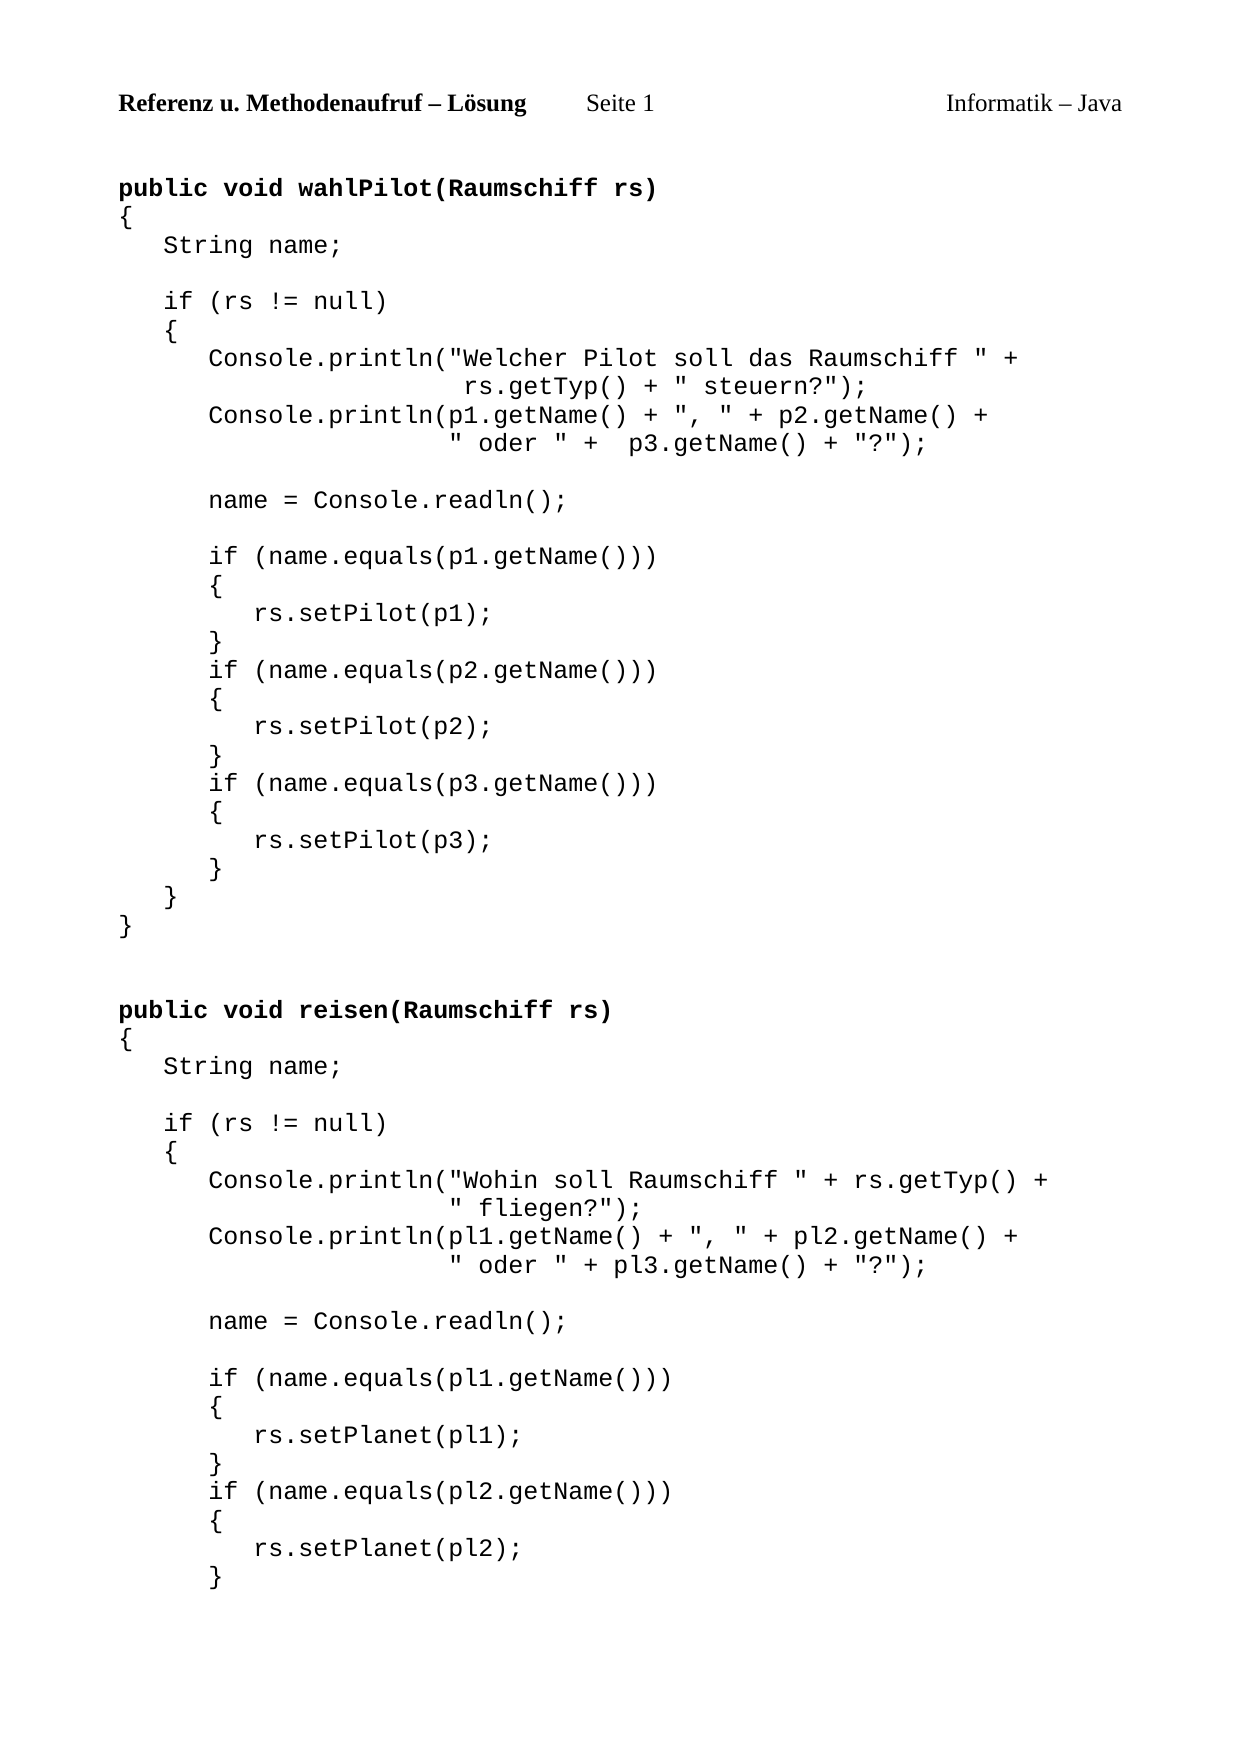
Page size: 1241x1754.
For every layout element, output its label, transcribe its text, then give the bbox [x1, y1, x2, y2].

text " oder " + p3.getName() + "?"); [118, 431, 1122, 459]
text } [118, 742, 1122, 771]
text Console.println(pl1.getName() + ", " + pl2.getName() + [118, 1224, 1122, 1252]
text Console.println("Welcher Pilot soll das Raumschiff " + [118, 346, 1122, 374]
text rs.setPilot(p3); [118, 827, 1122, 856]
text } [118, 1451, 1122, 1479]
text rs.setPilot(p1); [118, 601, 1122, 629]
text if (name.equals(p3.getName())) [118, 771, 1122, 799]
text rs.setPlanet(pl1); [118, 1422, 1122, 1451]
text rs.setPilot(p2); [118, 714, 1122, 742]
text String name; [118, 232, 1122, 261]
text } [118, 629, 1122, 657]
text Console.println(p1.getName() + ", " + p2.getName() + [118, 402, 1122, 431]
text String name; [118, 1054, 1122, 1082]
text { [118, 799, 1122, 827]
text } [118, 884, 1122, 912]
text { [118, 317, 1122, 346]
text if (rs != null) [118, 1111, 1122, 1139]
text if (name.equals(pl2.getName())) [118, 1479, 1122, 1507]
text name = Console.readln(); [118, 487, 1122, 516]
text } [118, 912, 1122, 941]
text Console.println("Wohin soll Raumschiff " + rs.getTyp() + [118, 1167, 1122, 1196]
text rs.setPlanet(pl2); [118, 1536, 1122, 1564]
text { [118, 1507, 1122, 1536]
text { [118, 204, 1122, 232]
text if (name.equals(p2.getName())) [118, 657, 1122, 686]
text { [118, 1139, 1122, 1167]
text } [118, 1564, 1122, 1592]
text if (name.equals(p1.getName())) [118, 544, 1122, 572]
text if (rs != null) [118, 289, 1122, 317]
text { [118, 1394, 1122, 1422]
text rs.getTyp() + " steuern?"); [118, 374, 1122, 402]
text } [118, 856, 1122, 884]
text { [118, 1026, 1122, 1054]
text { [118, 572, 1122, 601]
text " oder " + pl3.getName() + "?"); [118, 1252, 1122, 1281]
text if (name.equals(pl1.getName())) [118, 1366, 1122, 1394]
text public void reisen(Raumschiff rs) [118, 997, 1122, 1026]
text public void wahlPilot(Raumschiff rs) [118, 176, 1122, 204]
text name = Console.readln(); [118, 1309, 1122, 1337]
text { [118, 686, 1122, 714]
text " fliegen?"); [118, 1196, 1122, 1224]
